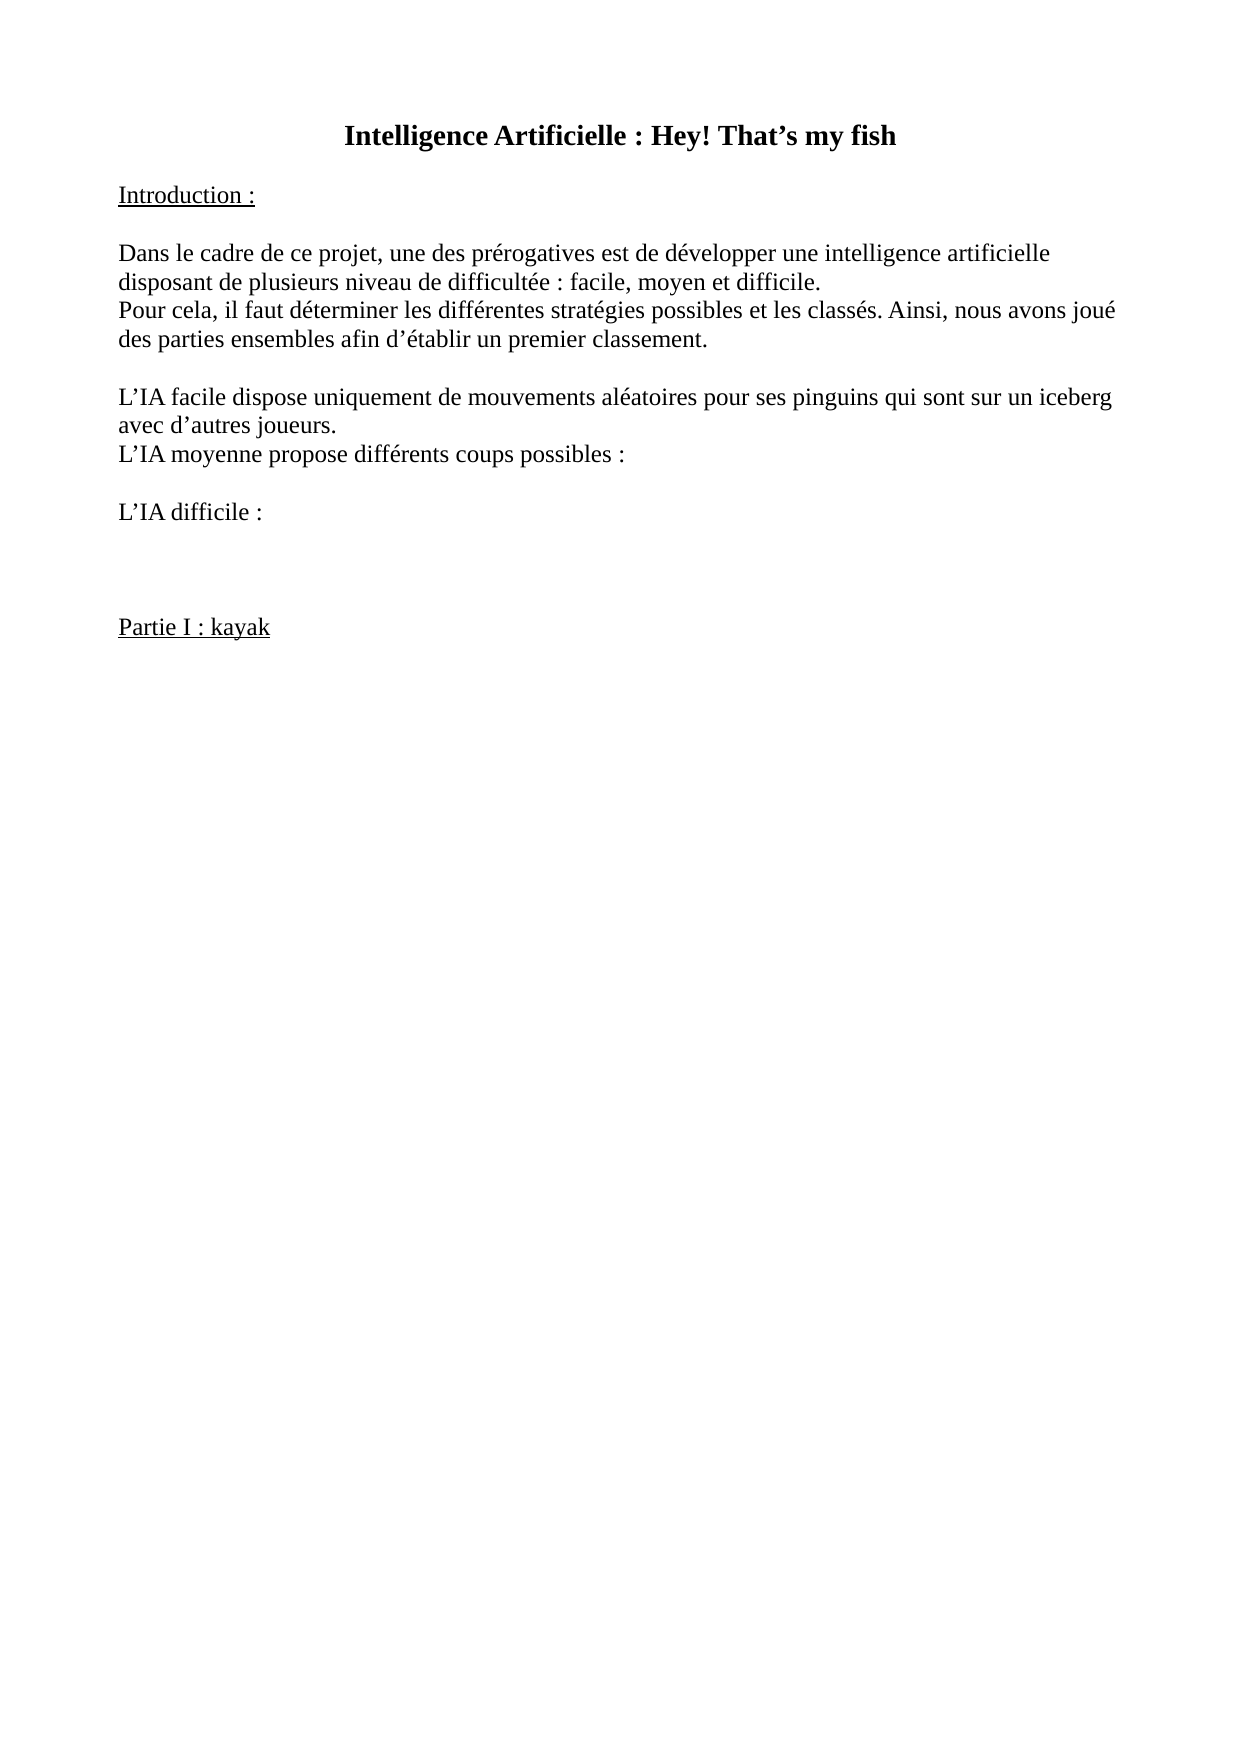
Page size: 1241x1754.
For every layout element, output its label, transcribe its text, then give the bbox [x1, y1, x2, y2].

text Intelligence Artificielle : Hey! That’s my fish [118, 118, 1122, 152]
text Introduction : [118, 180, 1122, 209]
text Partie I : kayak [118, 612, 1122, 640]
text L’IA facile dispose uniquement de mouvements aléatoires pour ses pinguins qui sont sur un iceberg avec d’autres joueurs. [118, 382, 1122, 439]
text L’IA difficile : [118, 497, 1122, 525]
text Pour cela, il faut déterminer les différentes stratégies possibles et les classés. Ainsi, nous avons joué des parties ensembles afin d’établir un premier classement. [118, 295, 1122, 353]
text Dans le cadre de ce projet, une des prérogatives est de développer une intelligence artificielle disposant de plusieurs niveau de difficultée : facile, moyen et difficile. [118, 238, 1122, 295]
text L’IA moyenne propose différents coups possibles : [118, 439, 1122, 468]
